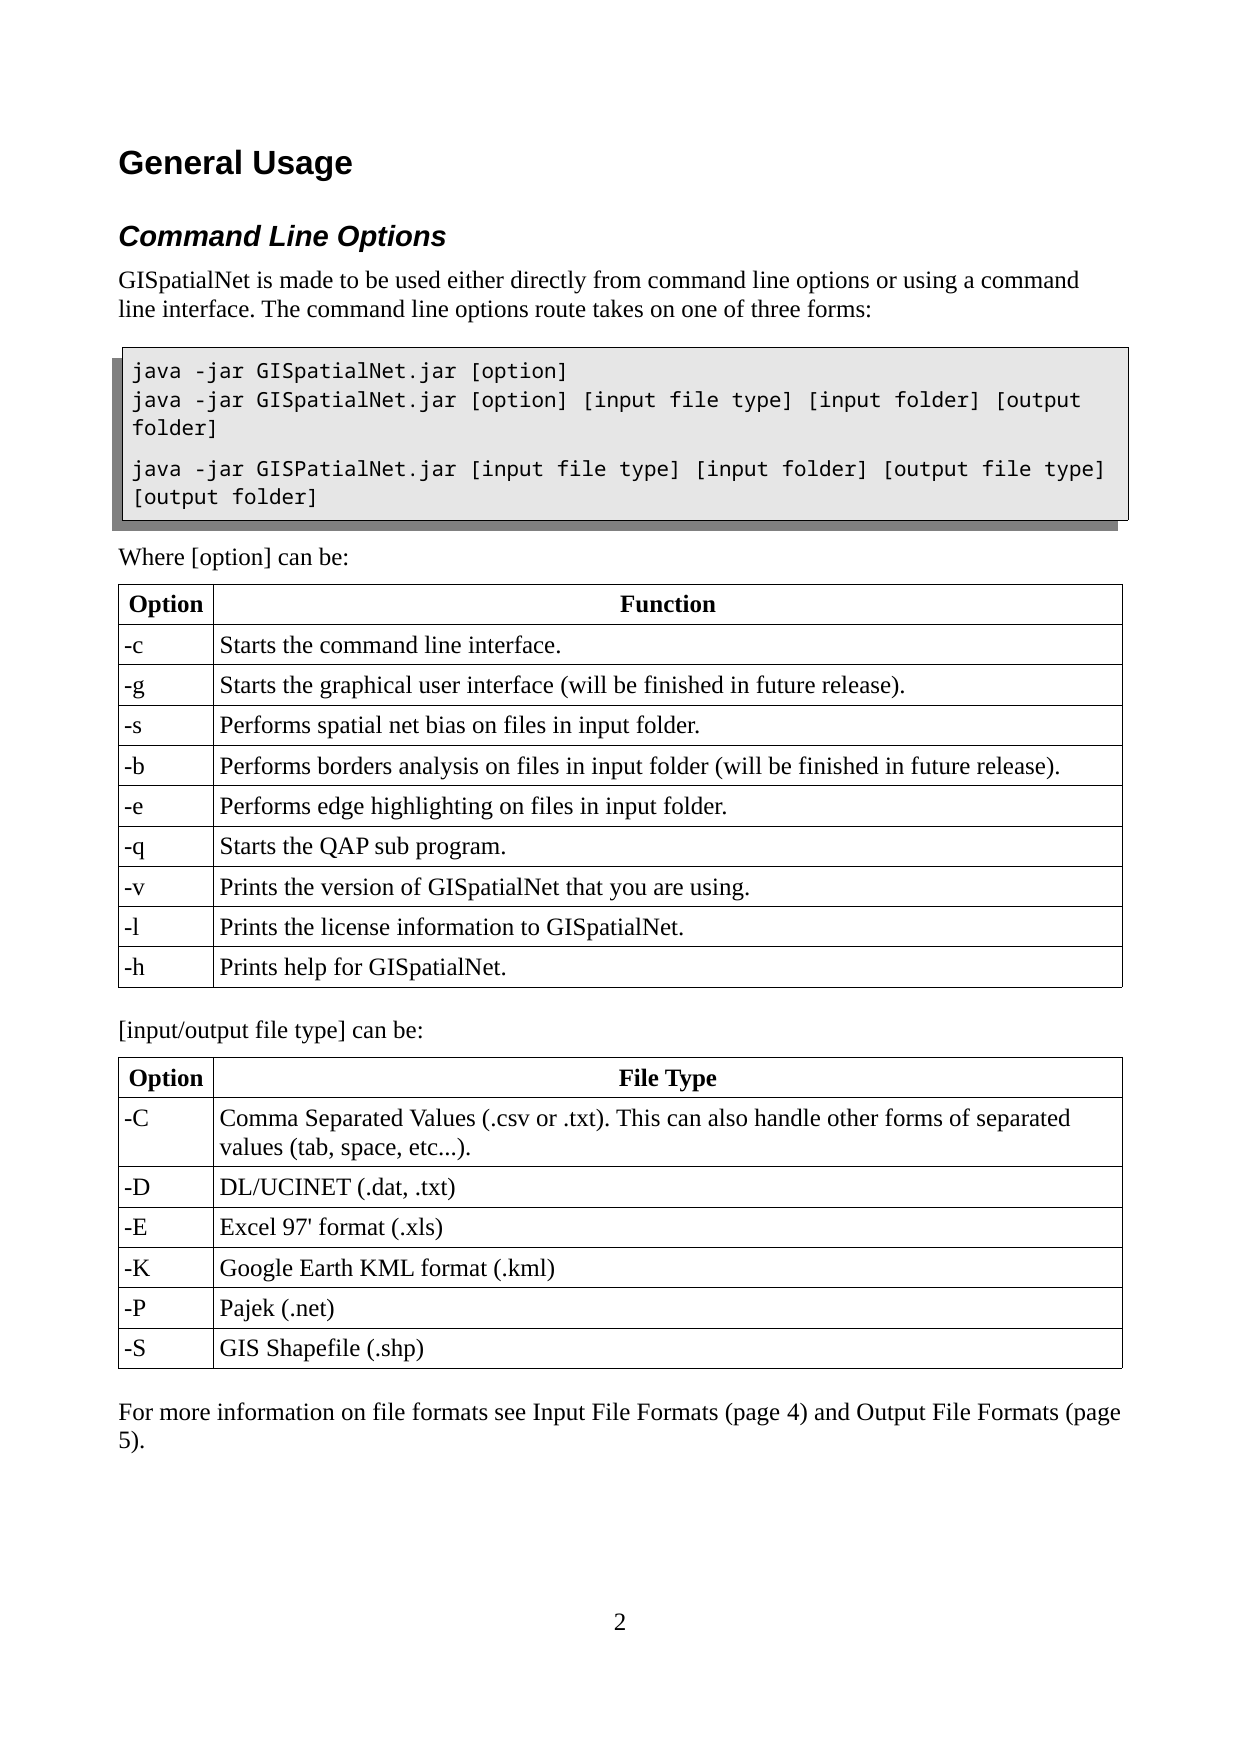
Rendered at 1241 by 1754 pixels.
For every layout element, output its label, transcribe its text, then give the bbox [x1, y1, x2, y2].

table_cell -S [119, 1329, 213, 1368]
table_cell Performs edge highlighting on files in input folder. [214, 786, 1122, 826]
text java -jar GISpatialNet.jar [option] java -jar GISpatialNet.jar [option] [input file type] [input folder] [output folder] [131, 356, 1119, 442]
table_cell -v [119, 867, 213, 906]
table_cell -K [119, 1248, 213, 1287]
table_cell -g [119, 665, 213, 704]
table_cell Starts the QAP sub program. [214, 827, 1122, 866]
table_cell -l [119, 907, 213, 946]
table_cell -b [119, 746, 213, 785]
table_cell DL/UCINET (.dat, .txt) [214, 1167, 1122, 1207]
table_cell -D [119, 1167, 213, 1207]
table_cell Excel 97' format (.xls) [214, 1208, 1122, 1247]
table_cell -C [119, 1098, 213, 1166]
table_cell Starts the graphical user interface (will be finished in future release). [214, 665, 1122, 704]
table_cell Starts the command line interface. [214, 625, 1122, 664]
table_cell Performs spatial net bias on files in input folder. [214, 706, 1122, 745]
text GISpatialNet is made to be used either directly from command line options or using a command line interface. The command line options route takes on one of three forms: [118, 265, 1122, 323]
table_cell Pajek (.net) [214, 1288, 1122, 1327]
subtitle Command Line Options [118, 219, 1122, 253]
table_cell Prints help for GISpatialNet. [214, 947, 1122, 987]
table_cell Prints the version of GISpatialNet that you are using. [214, 867, 1122, 906]
text [input/output file type] can be: [118, 988, 1122, 1044]
table_cell -P [119, 1288, 213, 1327]
table_cell -e [119, 786, 213, 826]
text For more information on file formats see Input File Formats (page 4) and Output File Formats (page 5). [118, 1369, 1122, 1454]
table_cell -q [119, 827, 213, 866]
table_header File Type [214, 1058, 1122, 1097]
table_header Function [214, 585, 1122, 624]
table_cell Google Earth KML format (.kml) [214, 1248, 1122, 1287]
table_cell -E [119, 1208, 213, 1247]
subtitle General Usage [118, 143, 1122, 182]
table_cell GIS Shapefile (.shp) [214, 1329, 1122, 1368]
table_cell -h [119, 947, 213, 987]
text Where [option] can be: [118, 521, 1122, 571]
table_cell -s [119, 706, 213, 745]
table_cell -c [119, 625, 213, 664]
table_cell Prints the license information to GISpatialNet. [214, 907, 1122, 946]
text [118, 335, 1122, 358]
table_cell Comma Separated Values (.csv or .txt). This can also handle other forms of separated values (tab, space, etc...). [214, 1098, 1122, 1166]
table_cell Performs borders analysis on files in input folder (will be finished in future release). [214, 746, 1122, 785]
table_header Option [119, 585, 213, 624]
text java -jar GISPatialNet.jar [input file type] [input folder] [output file type] [output folder] [131, 454, 1119, 511]
table_header Option [119, 1058, 213, 1097]
